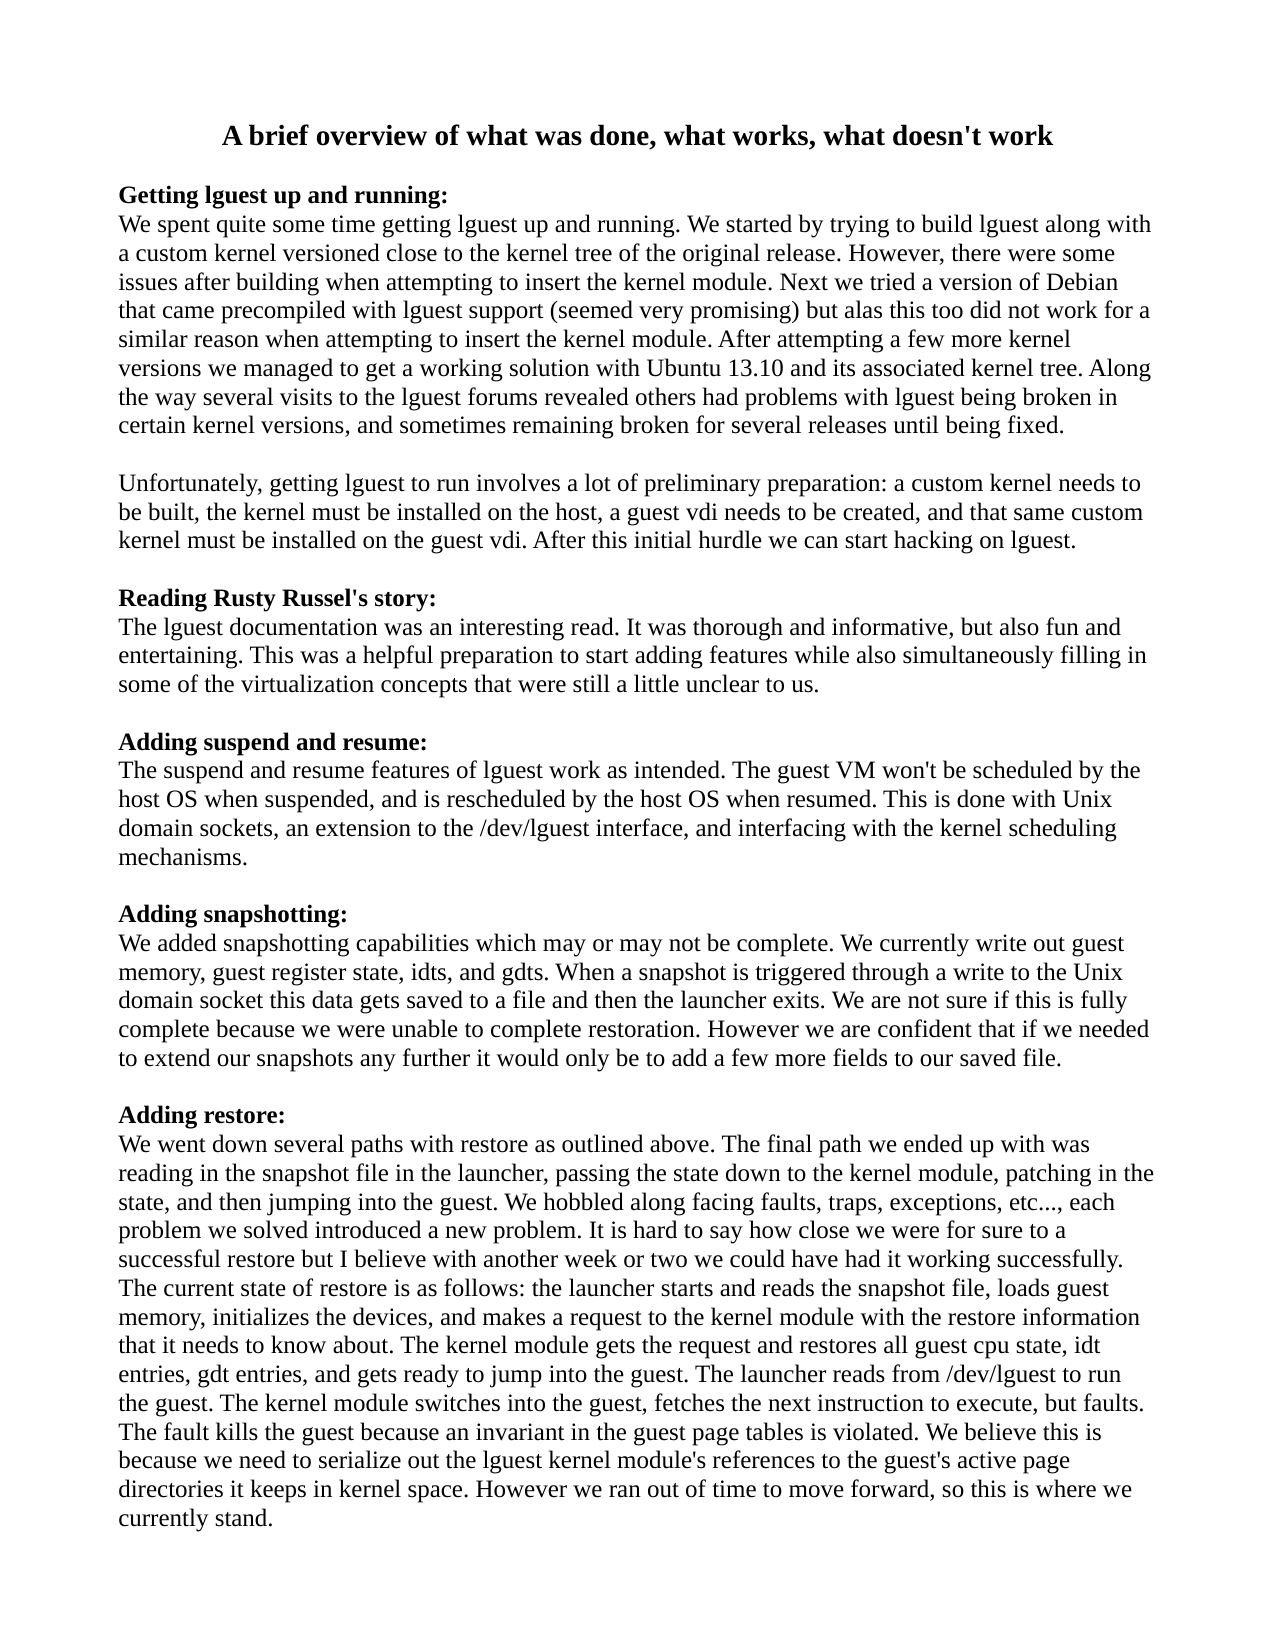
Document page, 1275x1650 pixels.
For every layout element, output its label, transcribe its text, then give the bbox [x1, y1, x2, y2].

text Reading Rusty Russel's story: [118, 583, 1157, 612]
text We added snapshotting capabilities which may or may not be complete. We currently write out guest memory, guest register state, idts, and gdts. When a snapshot is triggered through a write to the Unix domain socket this data gets saved to a file and then the launcher exits. We are not sure if this is fully complete because we were unable to complete restoration. However we are confident that if we needed to extend our snapshots any further it would only be to add a few more fields to our saved file. [118, 928, 1157, 1072]
text The suspend and resume features of lguest work as intended. The guest VM won't be scheduled by the host OS when suspended, and is rescheduled by the host OS when resumed. This is done with Unix domain sockets, an extension to the /dev/lguest interface, and interfacing with the kernel scheduling mechanisms. [118, 755, 1157, 870]
text Adding snapshotting: [118, 899, 1157, 928]
text A brief overview of what was done, what works, what doesn't work [118, 118, 1157, 152]
text Unfortunately, getting lguest to run involves a lot of preliminary preparation: a custom kernel needs to be built, the kernel must be installed on the host, a guest vdi needs to be created, and that same custom kernel must be installed on the guest vdi. After this initial hurdle we can start hacking on lguest. [118, 468, 1157, 554]
text Adding suspend and resume: [118, 727, 1157, 755]
text We went down several paths with restore as outlined above. The final path we ended up with was reading in the snapshot file in the launcher, passing the state down to the kernel module, patching in the state, and then jumping into the guest. We hobbled along facing faults, traps, exceptions, etc..., each problem we solved introduced a new problem. It is hard to say how close we were for sure to a successful restore but I believe with another week or two we could have had it working successfully. The current state of restore is as follows: the launcher starts and reads the snapshot file, loads guest memory, initializes the devices, and makes a request to the kernel module with the restore information that it needs to know about. The kernel module gets the request and restores all guest cpu state, idt entries, gdt entries, and gets ready to jump into the guest. The launcher reads from /dev/lguest to run the guest. The kernel module switches into the guest, fetches the next instruction to execute, but faults. The fault kills the guest because an invariant in the guest page tables is violated. We believe this is because we need to serialize out the lguest kernel module's references to the guest's active page directories it keeps in kernel space. However we ran out of time to move forward, so this is where we currently stand. [118, 1129, 1157, 1532]
text Adding restore: [118, 1100, 1157, 1129]
text Getting lguest up and running: [118, 180, 1157, 209]
text We spent quite some time getting lguest up and running. We started by trying to build lguest along with a custom kernel versioned close to the kernel tree of the original release. However, there were some issues after building when attempting to insert the kernel module. Next we tried a version of Debian that came precompiled with lguest support (seemed very promising) but alas this too did not work for a similar reason when attempting to insert the kernel module. After attempting a few more kernel versions we managed to get a working solution with Ubuntu 13.10 and its associated kernel tree. Along the way several visits to the lguest forums revealed others had problems with lguest being broken in certain kernel versions, and sometimes remaining broken for several releases until being fixed. [118, 209, 1157, 439]
text The lguest documentation was an interesting read. It was thorough and informative, but also fun and entertaining. This was a helpful preparation to start adding features while also simultaneously filling in some of the virtualization concepts that were still a little unclear to us. [118, 612, 1157, 698]
